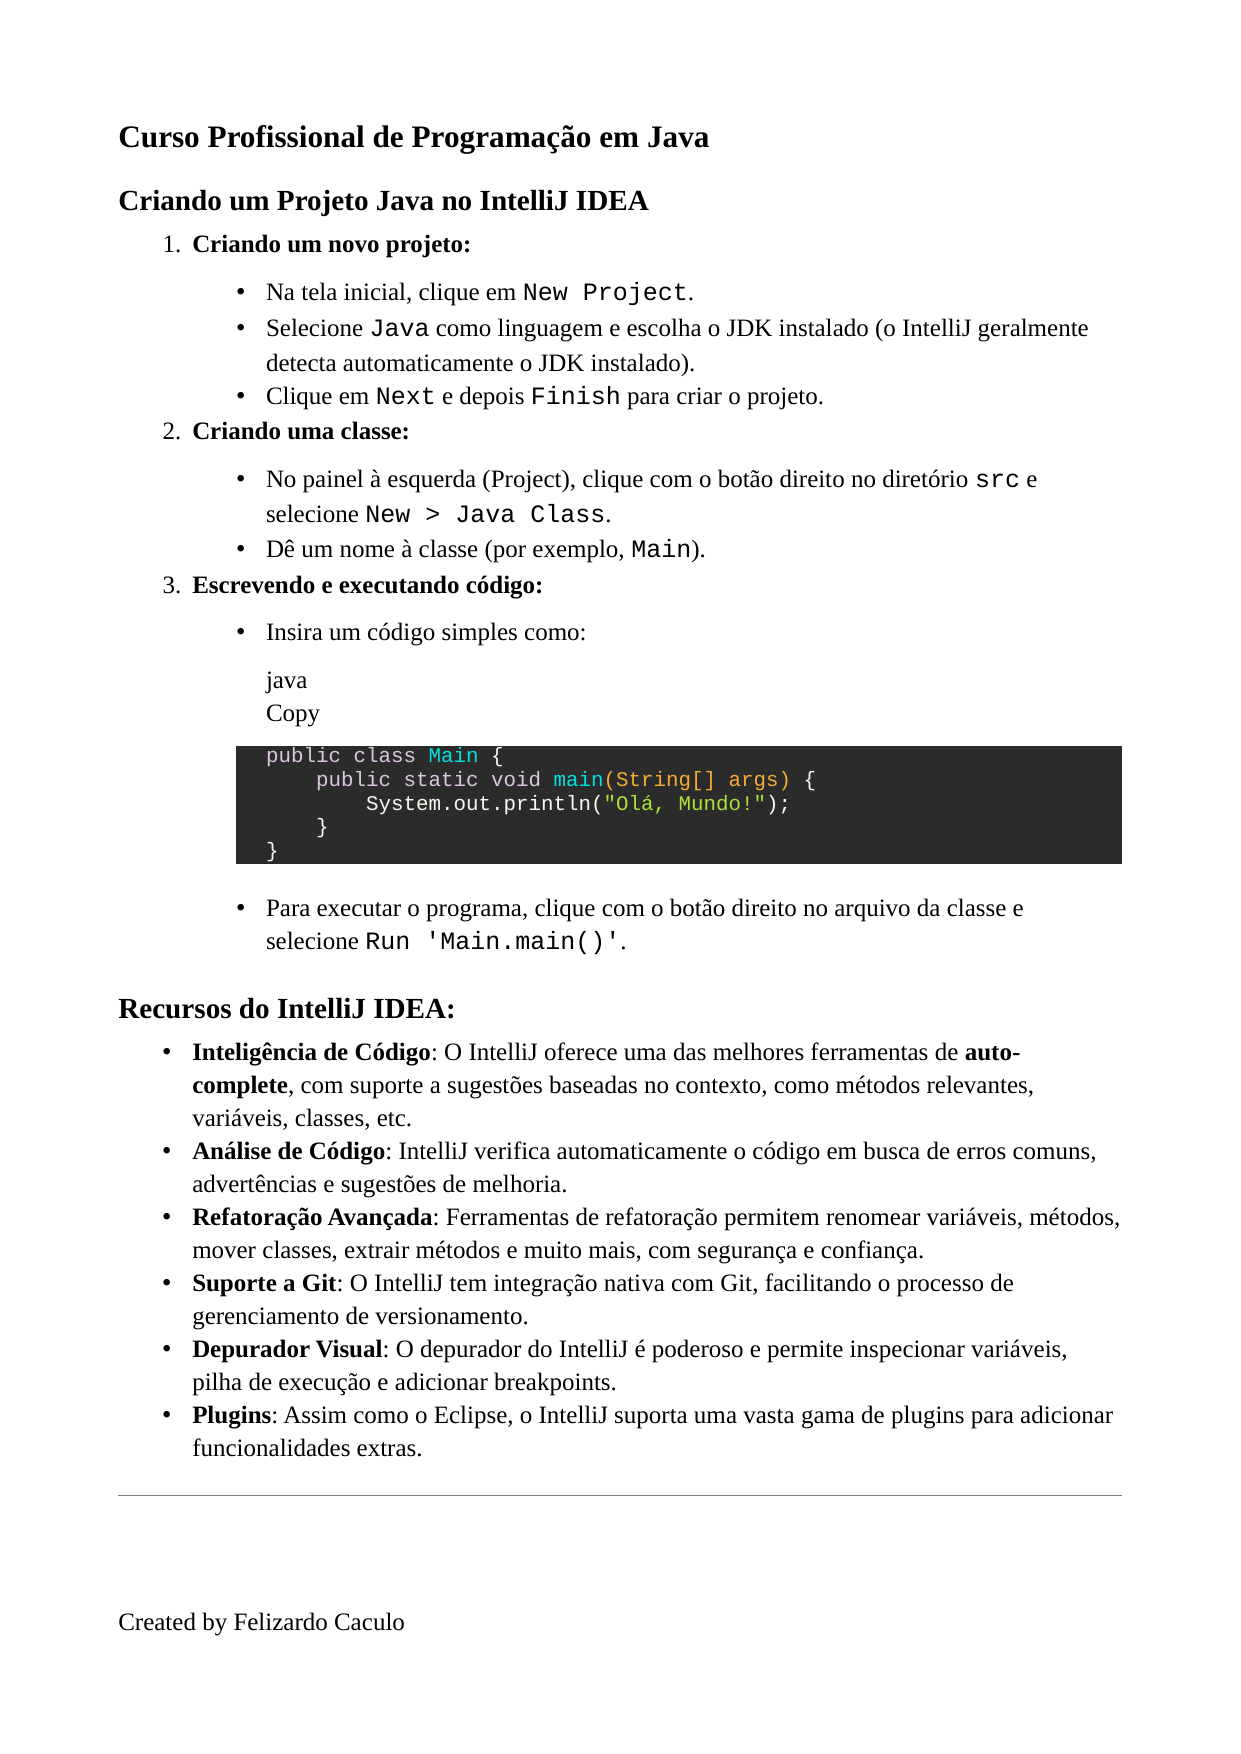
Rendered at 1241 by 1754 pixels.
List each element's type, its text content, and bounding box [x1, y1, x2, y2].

list public class Main { [236, 746, 1122, 769]
list Escrevendo e executando código: [162, 570, 1122, 598]
list Copy [236, 698, 1122, 727]
list java [236, 665, 1122, 694]
list Selecione Java como linguagem e escolha o JDK instalado (o IntelliJ geralmente detecta automaticamente o JDK instalado). [236, 313, 1122, 376]
list Clique em Next e depois Finish para criar o projeto. [236, 381, 1122, 412]
list Plugins: Assim como o Eclipse, o IntelliJ suporta uma vasta gama de plugins para adicionar funcionalidades extras. [162, 1400, 1122, 1462]
subtitle Recursos do IntelliJ IDEA: [118, 991, 1122, 1024]
list Criando uma classe: [162, 416, 1122, 445]
list public static void main(String[] args) { [236, 769, 1122, 793]
list } [236, 840, 1122, 864]
list Suporte a Git: O IntelliJ tem integração nativa com Git, facilitando o processo de gerenciamento de versionamento. [162, 1268, 1122, 1330]
list } [236, 816, 1122, 840]
list Criando um novo projeto: [162, 229, 1122, 258]
list Refatoração Avançada: Ferramentas de refatoração permitem renomear variáveis, métodos, mover classes, extrair métodos e muito mais, com segurança e confiança. [162, 1202, 1122, 1264]
list Na tela inicial, clique em New Project. [236, 277, 1122, 308]
list Inteligência de Código: O IntelliJ oferece uma das melhores ferramentas de auto-complete, com suporte a sugestões baseadas no contexto, como métodos relevantes, variáveis, classes, etc. [162, 1037, 1122, 1132]
list Para executar o programa, clique com o botão direito no arquivo da classe e selecione Run 'Main.main()'. [236, 893, 1122, 957]
list Análise de Código: IntelliJ verifica automaticamente o código em busca de erros comuns, advertências e sugestões de melhoria. [162, 1136, 1122, 1198]
list Dê um nome à classe (por exemplo, Main). [236, 534, 1122, 565]
list Depurador Visual: O depurador do IntelliJ é poderoso e permite inspecionar variáveis, pilha de execução e adicionar breakpoints. [162, 1334, 1122, 1396]
subtitle Criando um Projeto Java no IntelliJ IDEA [118, 183, 1122, 217]
list System.out.println("Olá, Mundo!"); [236, 793, 1122, 816]
list Insira um código simples como: [236, 617, 1122, 646]
list No painel à esquerda (Project), clique com o botão direito no diretório src e selecione New > Java Class. [236, 464, 1122, 530]
